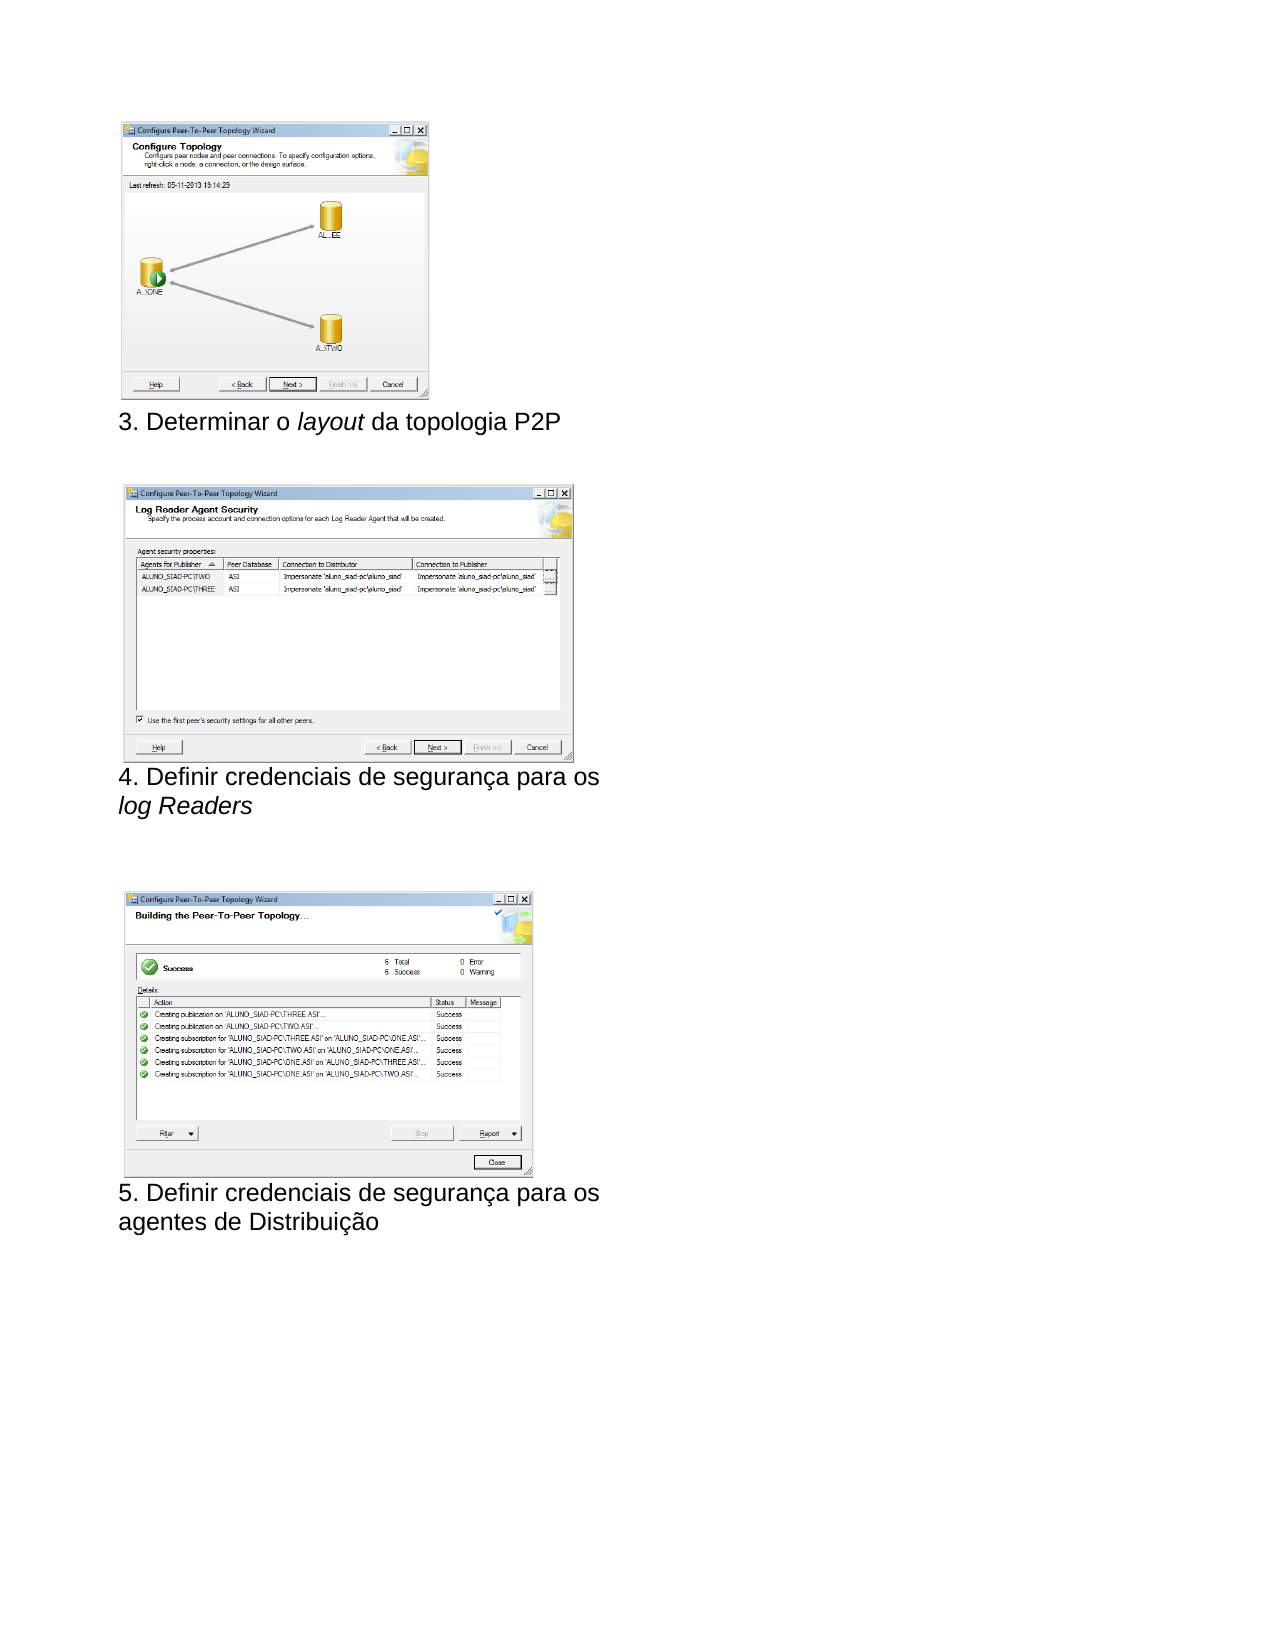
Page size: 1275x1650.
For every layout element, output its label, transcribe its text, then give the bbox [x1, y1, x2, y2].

picture [121, 121, 430, 400]
picture [123, 891, 534, 1178]
picture [123, 484, 574, 763]
text 4. Definir credenciais de segurança para os log Readers [118, 489, 637, 820]
text 3. Determinar o layout da topologia P2P [118, 407, 637, 436]
text 5. Definir credenciais de segurança para os agentes de Distribuição [118, 873, 637, 1236]
